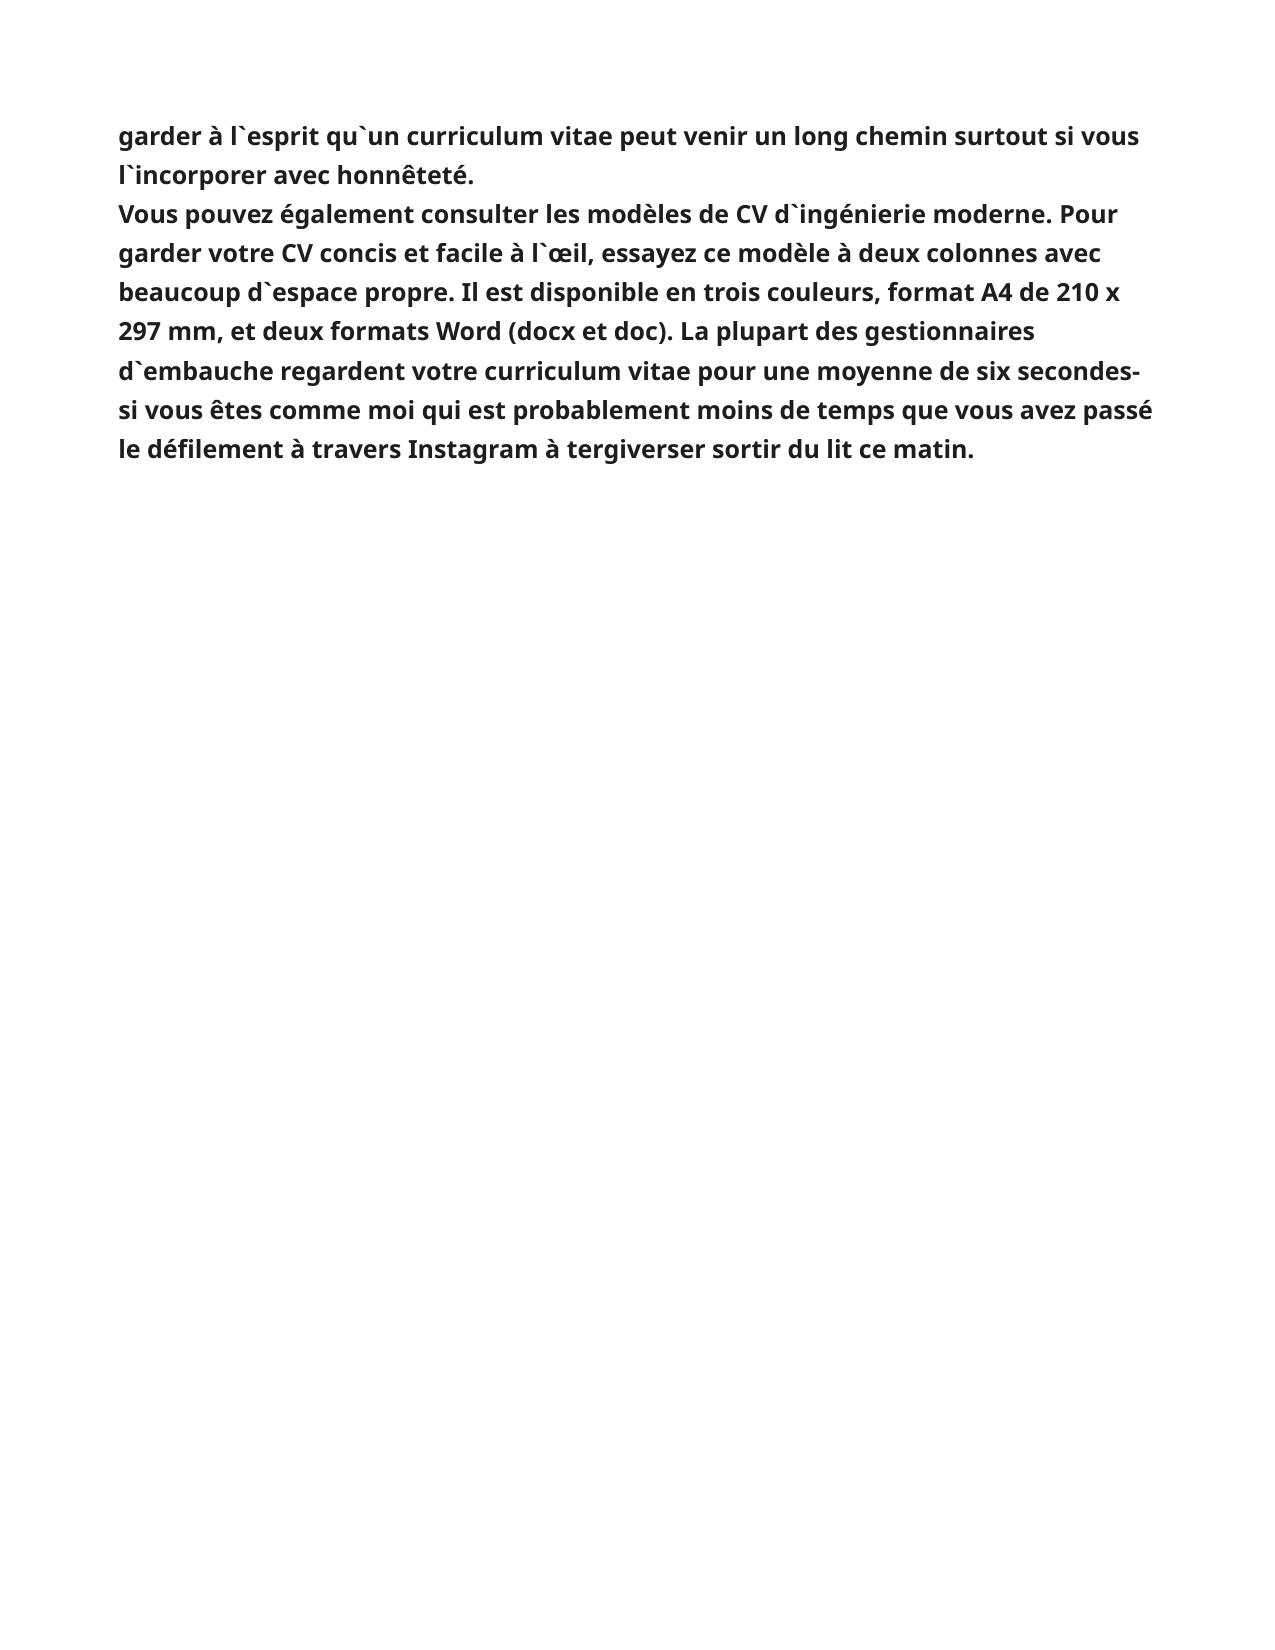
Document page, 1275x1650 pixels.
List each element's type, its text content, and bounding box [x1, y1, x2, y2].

text garder à l`esprit qu`un curriculum vitae peut venir un long chemin surtout si vous l`incorporer avec honnêteté. [118, 118, 1157, 191]
text Vous pouvez également consulter les modèles de CV d`ingénierie moderne. Pour garder votre CV concis et facile à l`œil, essayez ce modèle à deux colonnes avec beaucoup d`espace propre. Il est disponible en trois couleurs, format A4 de 210 x 297 mm, et deux formats Word (docx et doc). La plupart des gestionnaires d`embauche regardent votre curriculum vitae pour une moyenne de six secondes-si vous êtes comme moi qui est probablement moins de temps que vous avez passé le défilement à travers Instagram à tergiverser sortir du lit ce matin. [118, 196, 1157, 466]
